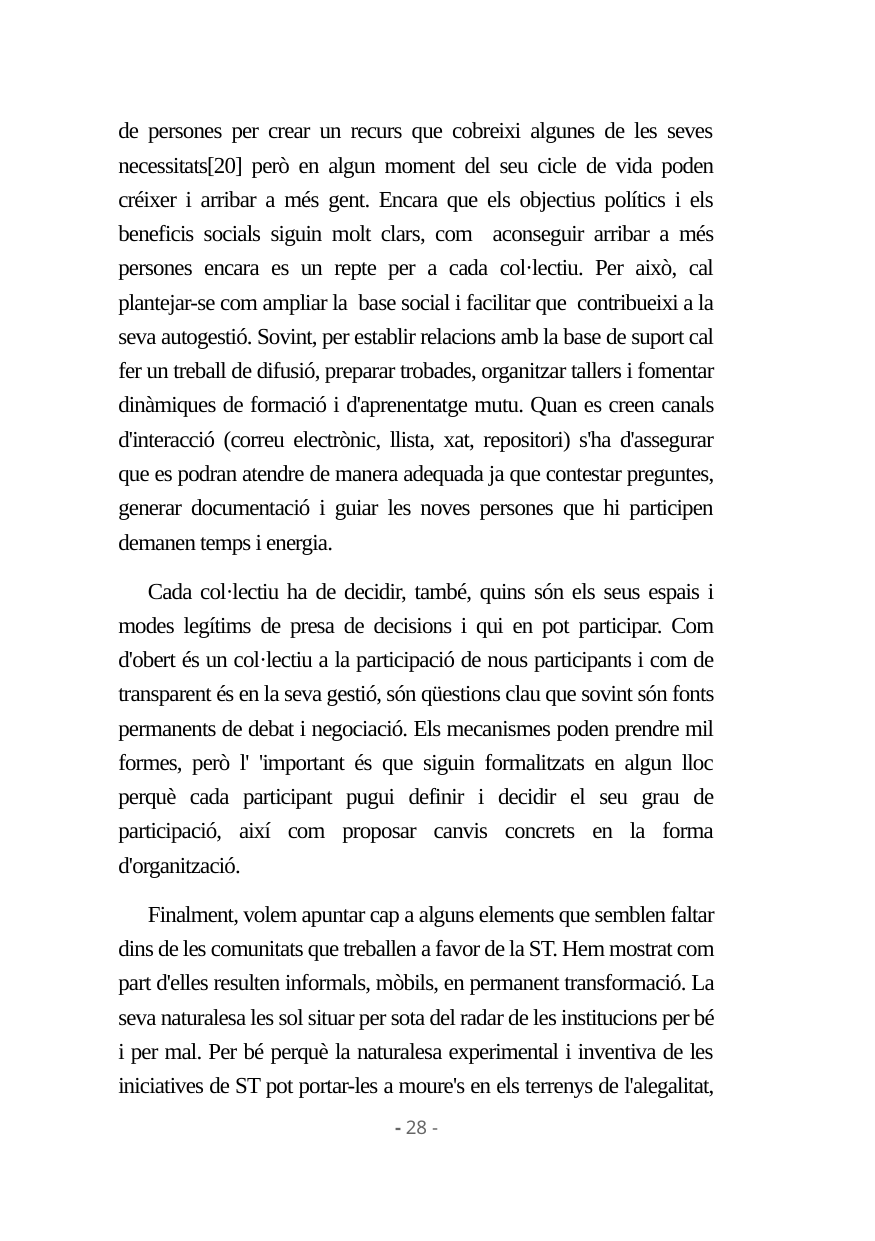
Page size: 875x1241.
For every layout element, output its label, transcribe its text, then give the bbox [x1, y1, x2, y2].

text de persones per crear un recurs que cobreixi algunes de les seves necessitats[20] però en algun moment del seu cicle de vida poden créixer i arribar a més gent. Encara que els objectius polítics i els beneficis socials siguin molt clars, com aconseguir arribar a més persones encara es un repte per a cada col·lectiu. Per això, cal plantejar-se com ampliar la base social i facilitar que contribueixi a la seva autogestió. Sovint, per establir relacions amb la base de suport cal fer un treball de difusió, preparar trobades, organitzar tallers i fomentar dinàmiques de formació i d'aprenentatge mutu. Quan es creen canals d'interacció (correu electrònic, llista, xat, repositori) s'ha d'assegurar que es podran atendre de manera adequada ja que contestar preguntes, generar documentació i guiar les noves persones que hi participen demanen temps i energia. [118, 111, 714, 557]
text Cada col·lectiu ha de decidir, també, quins són els seus espais i modes legítims de presa de decisions i qui en pot participar. Com d'obert és un col·lectiu a la participació de nous participants i com de transparent és en la seva gestió, són qüestions clau que sovint són fonts permanents de debat i negociació. Els mecanismes poden prendre mil formes, però l' 'important és que siguin formalitzats en algun lloc perquè cada participant pugui definir i decidir el seu grau de participació, així com proposar canvis concrets en la forma d'organització. [118, 572, 714, 880]
text Finalment, volem apuntar cap a alguns elements que semblen faltar dins de les comunitats que treballen a favor de la ST. Hem mostrat com part d'elles resulten informals, mòbils, en permanent transformació. La seva naturalesa les sol situar per sota del radar de les institucions per bé i per mal. Per bé perquè la naturalesa experimental i inventiva de les iniciatives de ST pot portar-les a moure's en els terrenys de l'alegalitat, [118, 895, 714, 1101]
